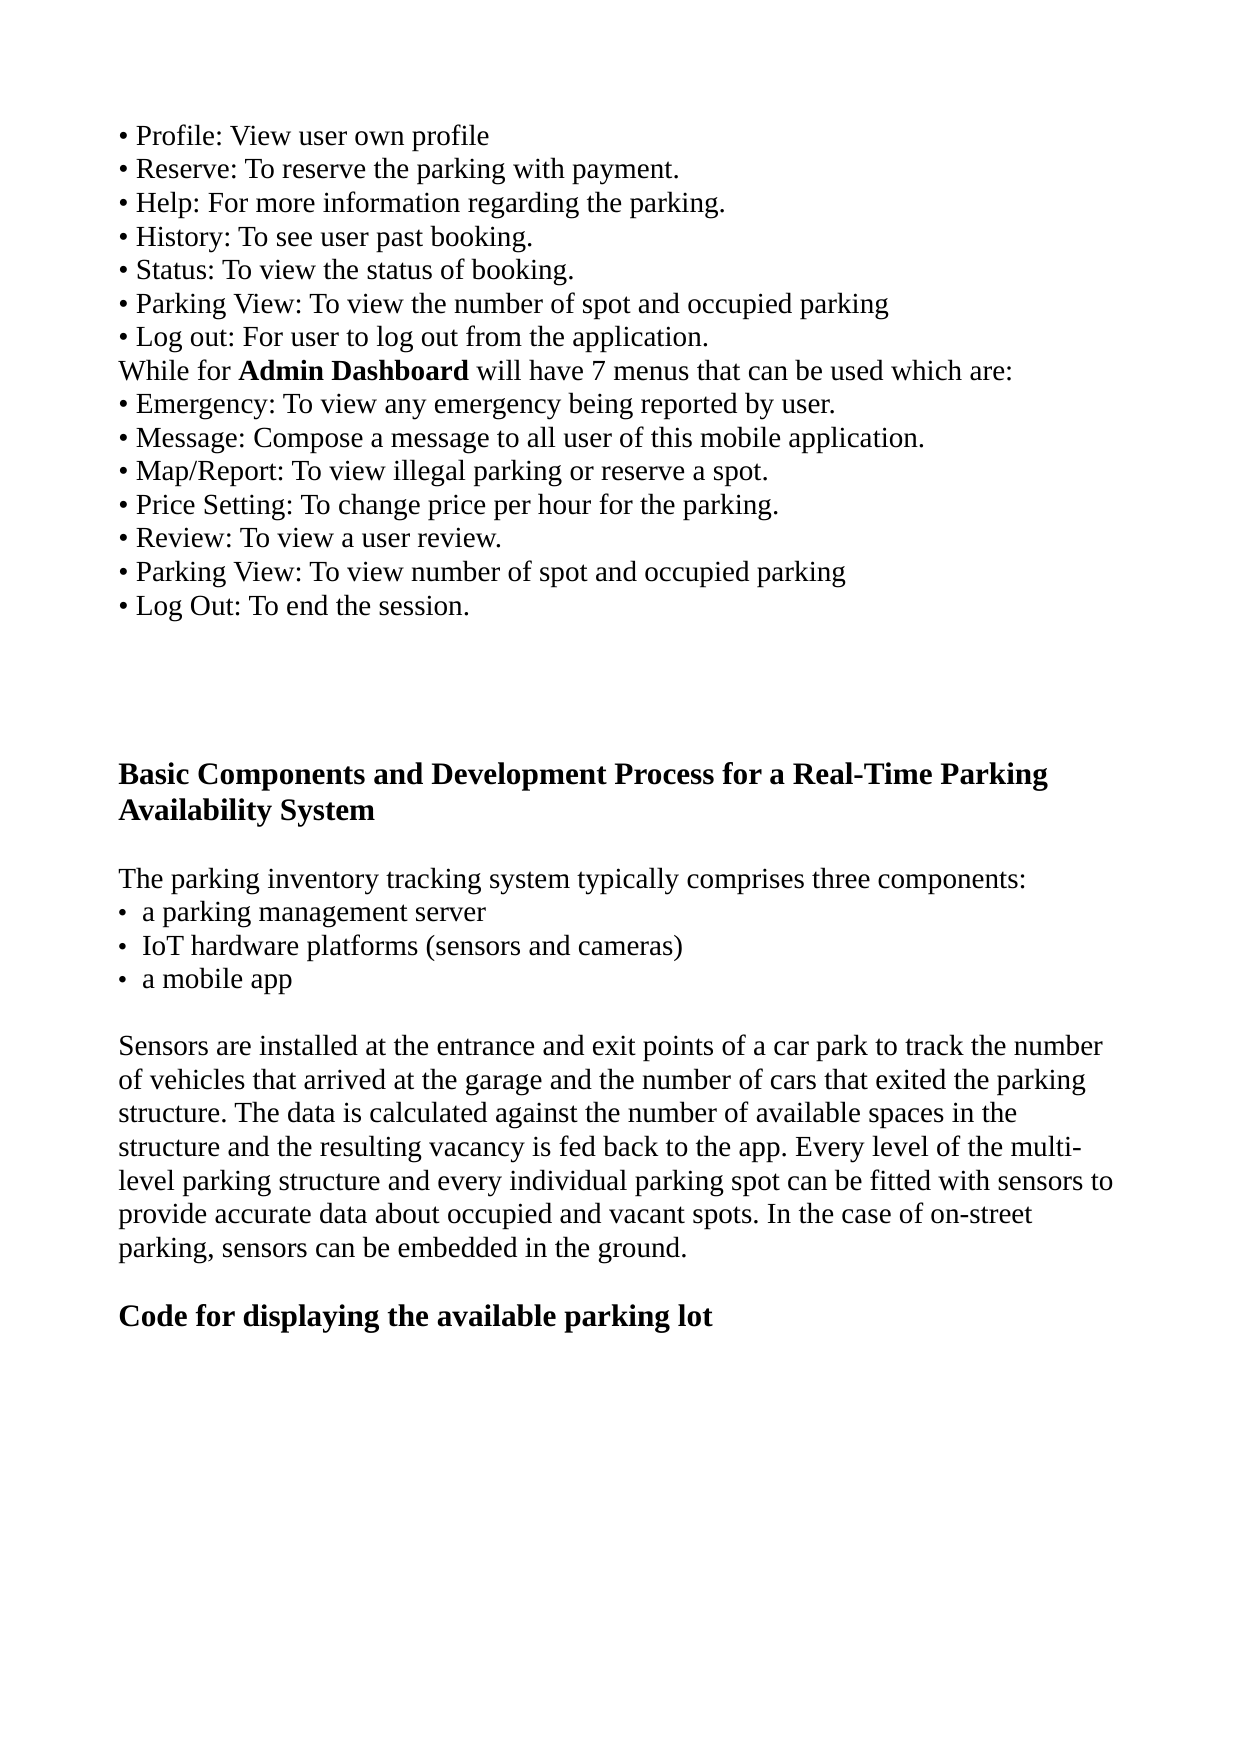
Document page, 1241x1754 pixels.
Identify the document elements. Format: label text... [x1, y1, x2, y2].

list IoT hardware platforms (sensors and cameras) [118, 928, 1122, 961]
text • Status: To view the status of booking. [118, 252, 1122, 286]
text • Log Out: To end the session. [118, 588, 1122, 621]
text • Price Setting: To change price per hour for the parking. [118, 487, 1122, 521]
text Code for displaying the available parking lot [118, 1297, 1122, 1333]
text • Emergency: To view any emergency being reported by user. [118, 386, 1122, 420]
text • Log out: For user to log out from the application. [118, 319, 1122, 353]
text Basic Components and Development Process for a Real-Time Parking Availability System [118, 755, 1122, 827]
text • Parking View: To view number of spot and occupied parking [118, 554, 1122, 588]
text • Message: Compose a message to all user of this mobile application. [118, 420, 1122, 453]
list a parking management server [118, 894, 1122, 928]
text • Help: For more information regarding the parking. [118, 185, 1122, 219]
text • History: To see user past booking. [118, 219, 1122, 252]
text • Profile: View user own profile [118, 118, 1122, 152]
text The parking inventory tracking system typically comprises three components: [118, 861, 1122, 894]
text • Reserve: To reserve the parking with payment. [118, 152, 1122, 185]
text While for Admin Dashboard will have 7 menus that can be used which are: [118, 353, 1122, 386]
text Sensors are installed at the entrance and exit points of a car park to track the number of vehicles that arrived at the garage and the number of cars that exited the parking structure. The data is calculated against the number of available spaces in the structure and the resulting vacancy is fed back to the app. Every level of the multi-level parking structure and every individual parking spot can be fitted with sensors to provide accurate data about occupied and vacant spots. In the case of on-street parking, sensors can be embedded in the ground. [118, 1028, 1122, 1263]
text • Map/Report: To view illegal parking or reserve a spot. [118, 453, 1122, 487]
text • Review: To view a user review. [118, 521, 1122, 554]
text • Parking View: To view the number of spot and occupied parking [118, 286, 1122, 319]
list a mobile app [118, 961, 1122, 995]
